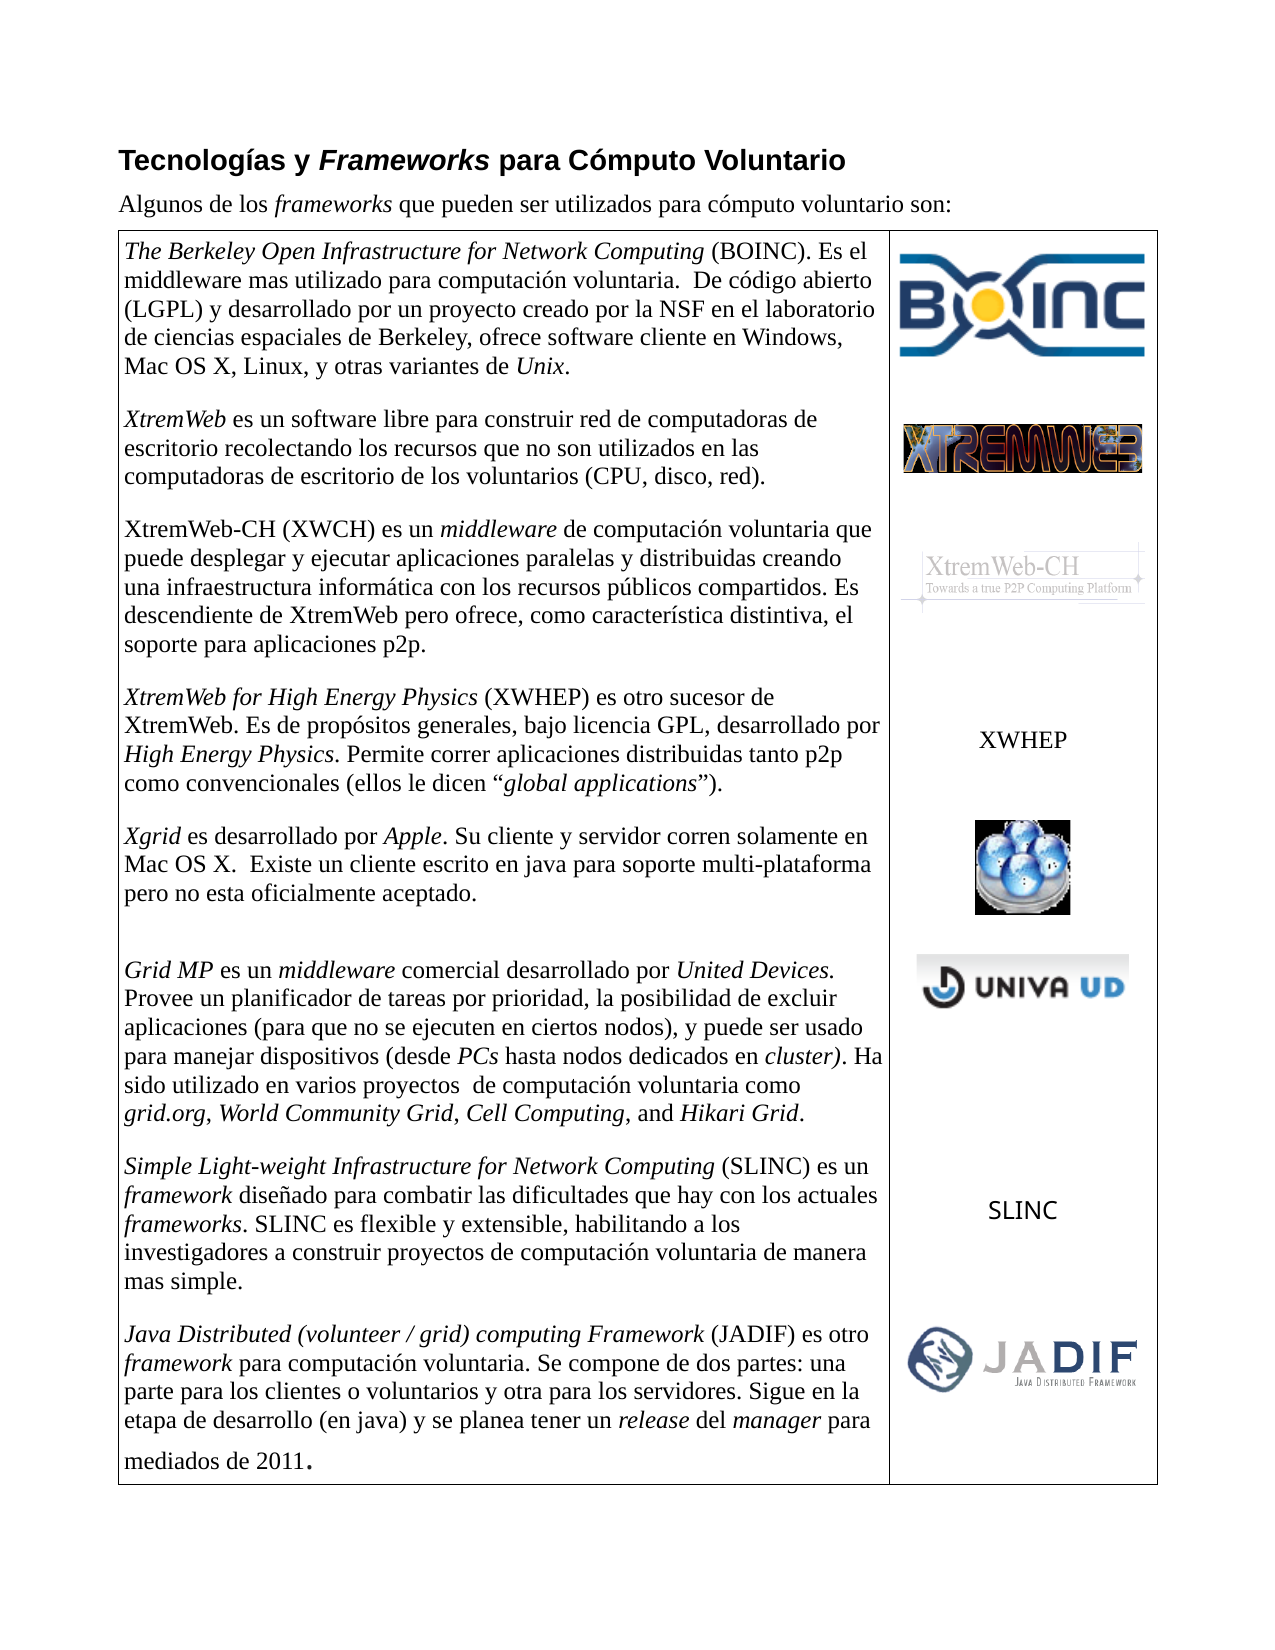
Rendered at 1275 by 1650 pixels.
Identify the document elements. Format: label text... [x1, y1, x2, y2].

picture [894, 248, 1151, 363]
picture [903, 424, 1143, 473]
subtitle Tecnologías y Frameworks para Cómputo Voluntario [118, 143, 1157, 177]
table_cell Xgrid es desarrollado por Apple. Su cliente y servidor corren solamente en Mac OS X. Existe un cliente escrito en java para soporte multi-plataforma pero no esta oficialmente aceptado. [119, 815, 889, 949]
text Algunos de los frameworks que pueden ser utilizados para cómputo voluntario son: [118, 189, 1157, 218]
table_cell [890, 815, 1157, 914]
table_cell XWHEP [890, 676, 1157, 815]
table_cell [890, 1313, 1157, 1484]
table_cell XtremWeb-CH (XWCH) es un middleware de computación voluntaria que puede desplegar y ejecutar aplicaciones paralelas y distribuidas creando una infraestructura informática con los recursos públicos compartidos. Es descendiente de XtremWeb pero ofrece, como característica distintiva, el soporte para aplicaciones p2p. [119, 509, 889, 676]
table_cell XtremWeb es un software libre para construir red de computadoras de escritorio recolectando los recursos que no son utilizados en las computadoras de escritorio de los voluntarios (CPU, disco, red). [119, 398, 889, 508]
table_cell Java Distributed (volunteer / grid) computing Framework (JADIF) es otro framework para computación voluntaria. Se compone de dos partes: una parte para los clientes o voluntarios y otra para los servidores. Sigue en la etapa de desarrollo (en java) y se planea tener un release del manager para mediados de 2011. [119, 1313, 889, 1484]
table_cell [890, 509, 1157, 676]
table_cell SLINC [890, 1146, 1157, 1313]
picture [900, 542, 1145, 618]
table_cell [890, 398, 1157, 508]
picture [916, 954, 1129, 1018]
table_cell Grid MP es un middleware comercial desarrollado por United Devices. Provee un planificador de tareas por prioridad, la posibilidad de excluir aplicaciones (para que no se ejecuten en ciertos nodos), y puede ser usado para manejar dispositivos (desde PCs hasta nodos dedicados en cluster). Ha sido utilizado en varios proyectos de computación voluntaria como grid.org, World Community Grid, Cell Computing, and Hikari Grid. [119, 949, 889, 1146]
table_cell [890, 915, 1157, 949]
picture [975, 820, 1071, 915]
table_cell XtremWeb for High Energy Physics (XWHEP) es otro sucesor de XtremWeb. Es de propósitos generales, bajo licencia GPL, desarrollado por High Energy Physics. Permite correr aplicaciones distribuidas tanto p2p como convencionales (ellos le dicen “global applications”). [119, 676, 889, 815]
table_cell Simple Light-weight Infrastructure for Network Computing (SLINC) es un framework diseñado para combatir las dificultades que hay con los actuales frameworks. SLINC es flexible y extensible, habilitando a los investigadores a construir proyectos de computación voluntaria de manera mas simple. [119, 1146, 889, 1313]
table_header The Berkeley Open Infrastructure for Network Computing (BOINC). Es el middleware mas utilizado para computación voluntaria. De código abierto (LGPL) y desarrollado por un proyecto creado por la NSF en el laboratorio de ciencias espaciales de Berkeley, ofrece software cliente en Windows, Mac OS X, Linux, y otras variantes de Unix. [119, 231, 889, 398]
table_cell [890, 949, 1157, 1146]
picture [894, 1318, 1152, 1396]
table_header [890, 231, 1157, 398]
